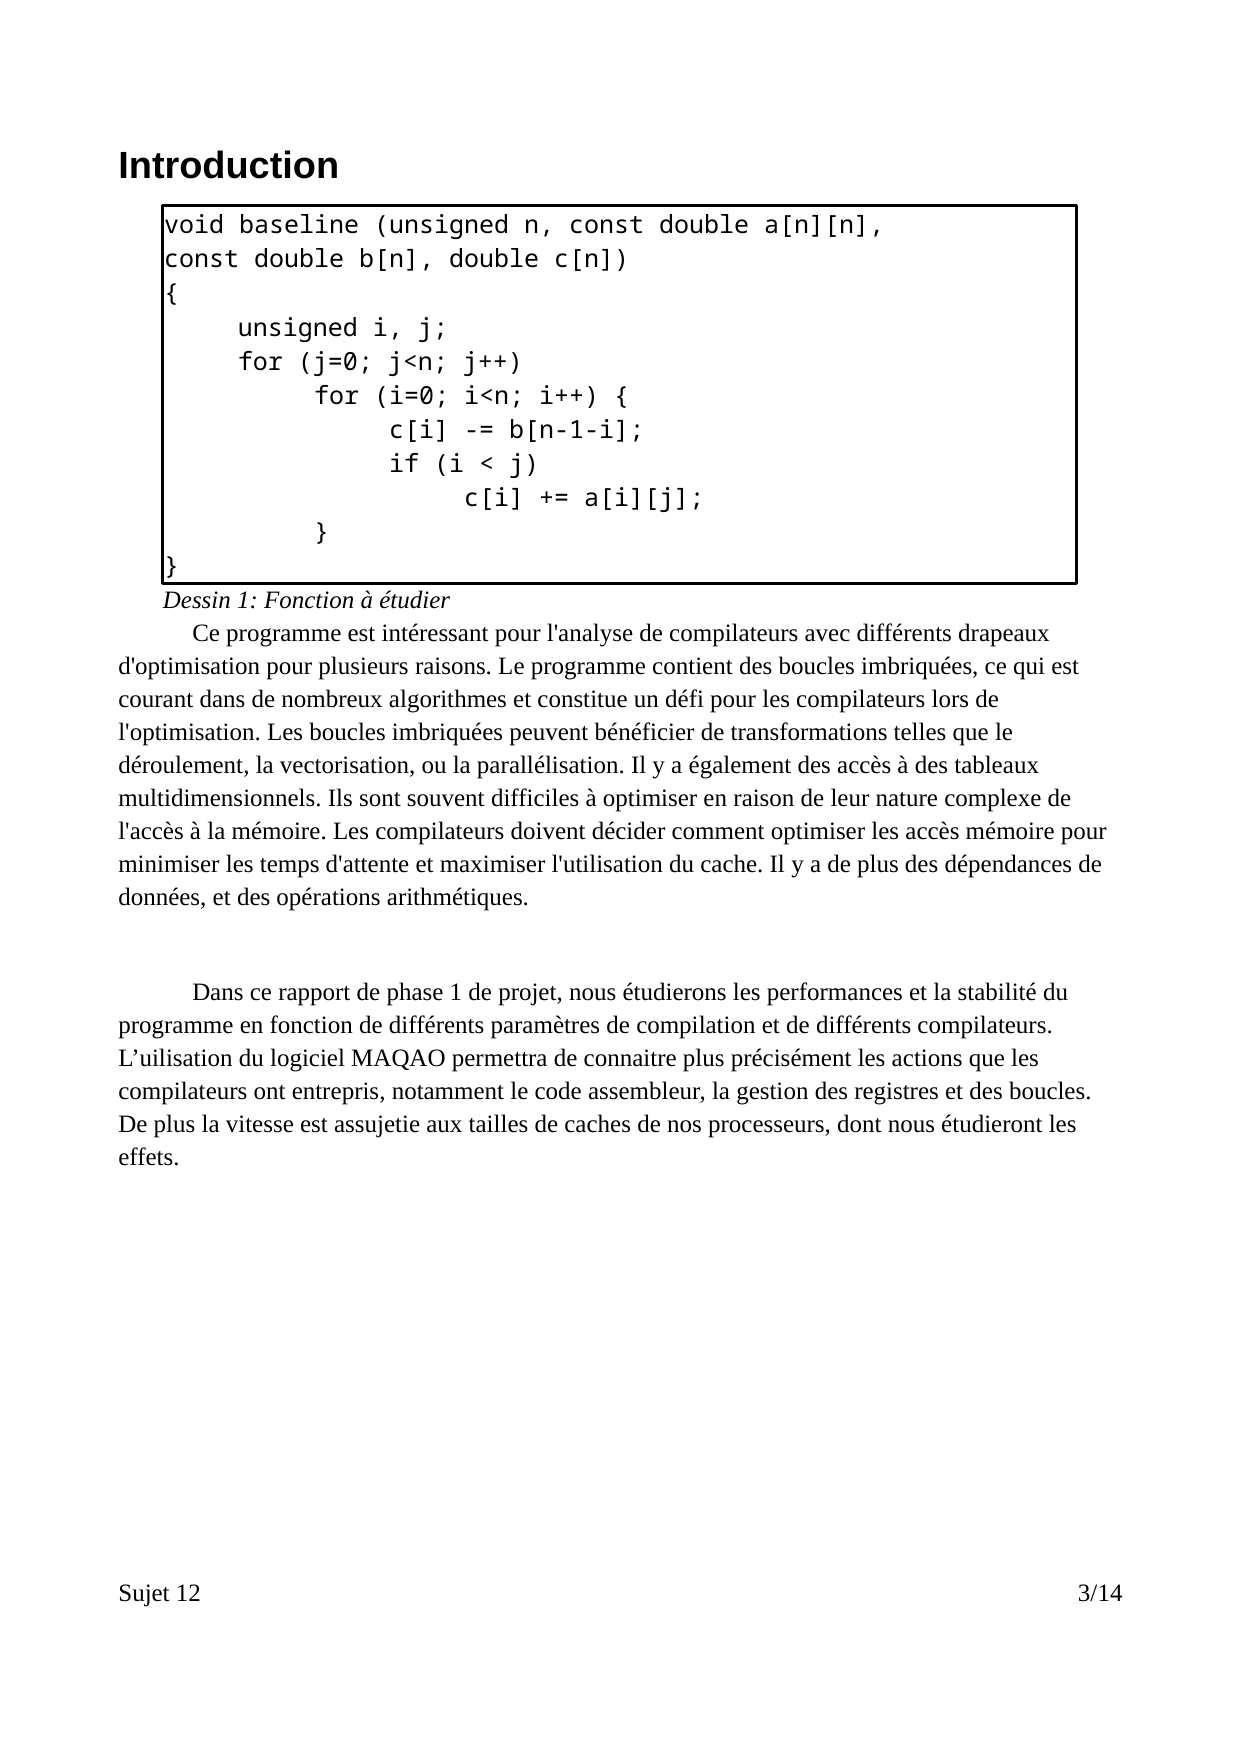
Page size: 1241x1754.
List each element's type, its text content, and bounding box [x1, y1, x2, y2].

text Dessin 1: Fonction à étudier [163, 585, 1076, 613]
subtitle Introduction [118, 143, 1122, 187]
text Dessin 1: Fonction à étudier [164, 218, 1075, 582]
text Ce programme est intéressant pour l'analyse de compilateurs avec différents drapeaux d'optimisation pour plusieurs raisons. Le programme contient des boucles imbriquées, ce qui est courant dans de nombreux algorithmes et constitue un défi pour les compilateurs lors de l'optimisation. Les boucles imbriquées peuvent bénéficier de transformations telles que le déroulement, la vectorisation, ou la parallélisation. Il y a également des accès à des tableaux multidimensionnels. Ils sont souvent difficiles à optimiser en raison de leur nature complexe de l'accès à la mémoire. Les compilateurs doivent décider comment optimiser les accès mémoire pour minimiser les temps d'attente et maximiser l'utilisation du cache. Il y a de plus des dépendances de données, et des opérations arithmétiques. [118, 199, 1122, 911]
text Dans ce rapport de phase 1 de projet, nous étudierons les performances et la stabilité du programme en fonction de différents paramètres de compilation et de différents compilateurs. L’uilisation du logiciel MAQAO permettra de connaitre plus précisément les actions que les compilateurs ont entrepris, notamment le code assembleur, la gestion des registres et des boucles. De plus la vitesse est assujetie aux tailles de caches de nos processeurs, dont nous étudieront les effets. [118, 977, 1122, 1171]
